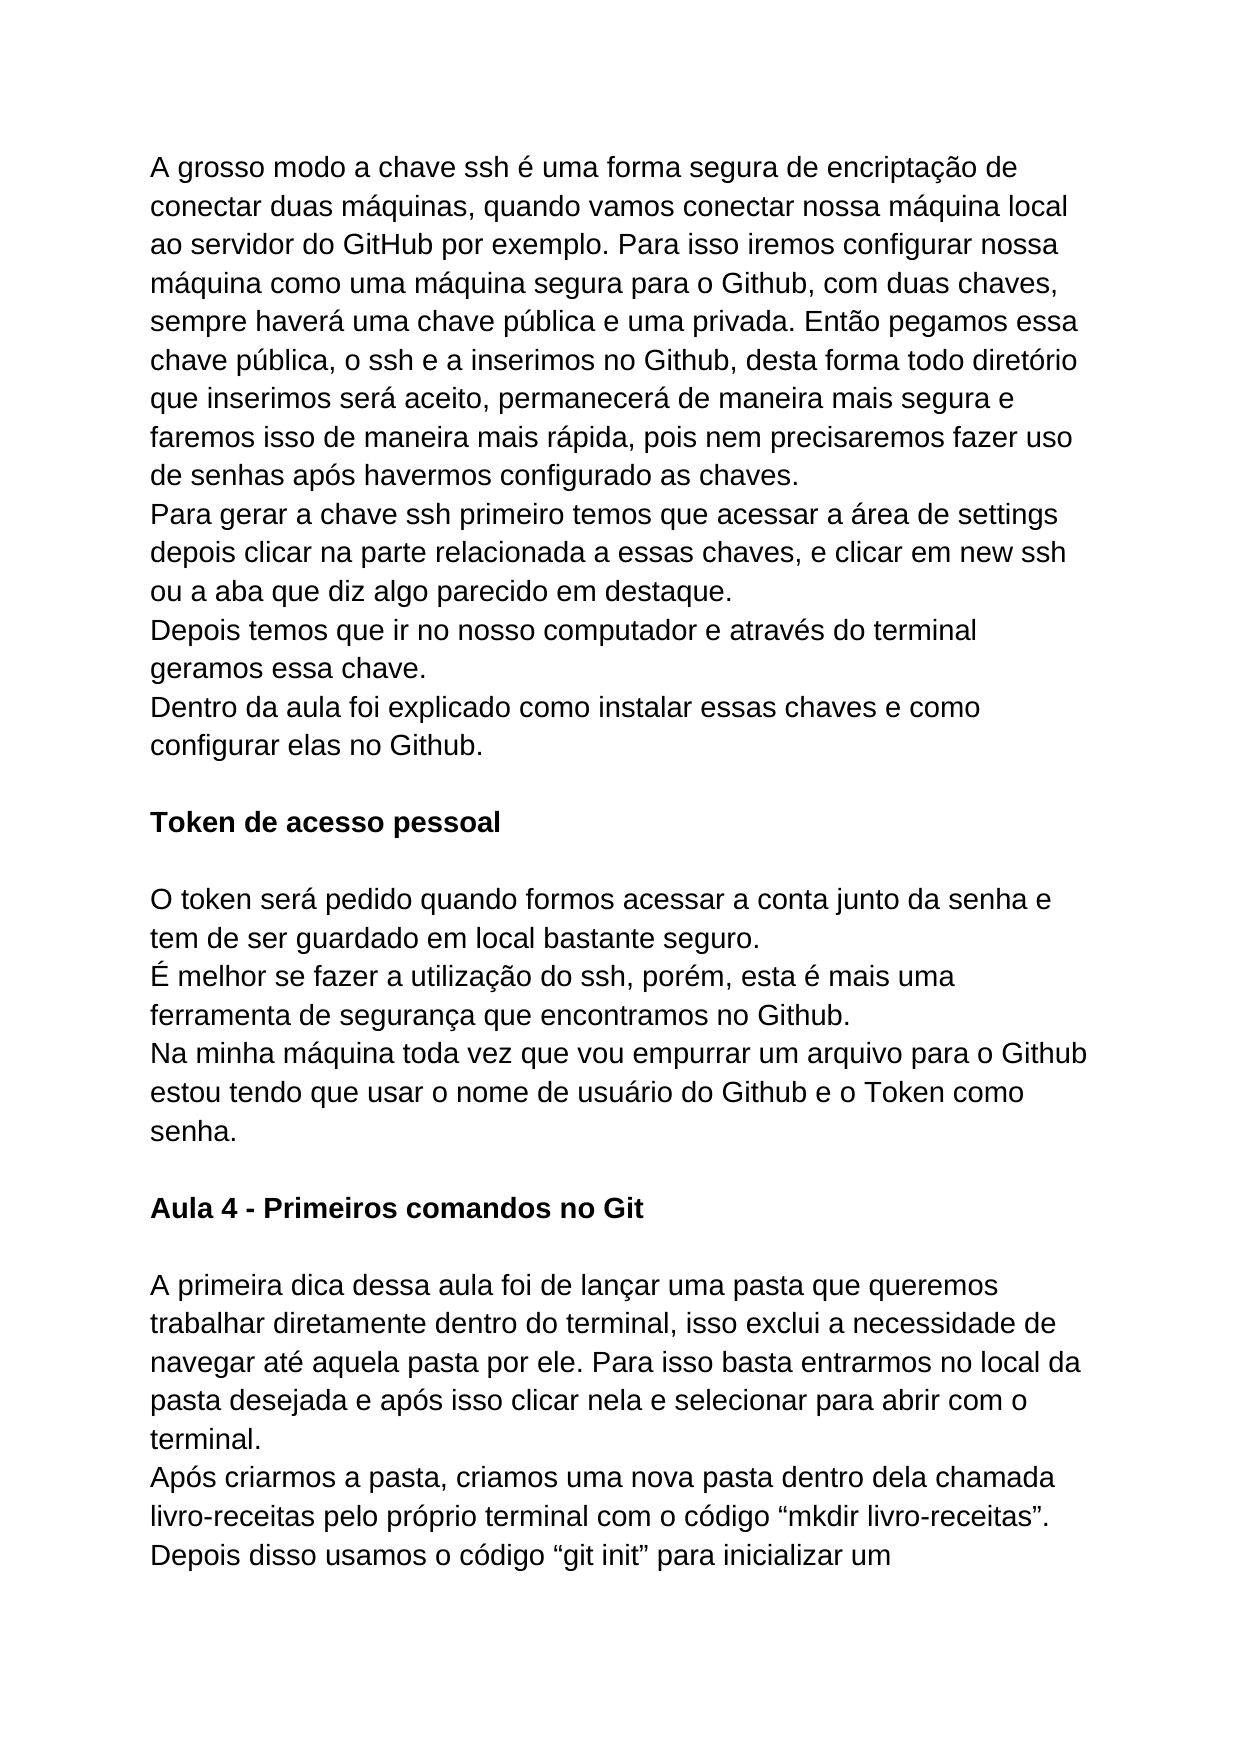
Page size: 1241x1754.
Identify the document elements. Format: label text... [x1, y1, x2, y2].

text Dentro da aula foi explicado como instalar essas chaves e como configurar elas no Github. [150, 689, 1090, 762]
text A grosso modo a chave ssh é uma forma segura de encriptação de conectar duas máquinas, quando vamos conectar nossa máquina local ao servidor do GitHub por exemplo. Para isso iremos configurar nossa máquina como uma máquina segura para o Github, com duas chaves, sempre haverá uma chave pública e uma privada. Então pegamos essa chave pública, o ssh e a inserimos no Github, desta forma todo diretório que inserimos será aceito, permanecerá de maneira mais segura e faremos isso de maneira mais rápida, pois nem precisaremos fazer uso de senhas após havermos configurado as chaves. [150, 150, 1090, 492]
text Após criarmos a pasta, criamos uma nova pasta dentro dela chamada livro-receitas pelo próprio terminal com o código “mkdir livro-receitas”. [150, 1460, 1090, 1532]
text Na minha máquina toda vez que vou empurrar um arquivo para o Github estou tendo que usar o nome de usuário do Github e o Token como senha. [150, 1036, 1090, 1147]
text É melhor se fazer a utilização do ssh, porém, esta é mais uma ferramenta de segurança que encontramos no Github. [150, 959, 1090, 1031]
text Para gerar a chave ssh primeiro temos que acessar a área de settings depois clicar na parte relacionada a essas chaves, e clicar em new ssh ou a aba que diz algo parecido em destaque. [150, 497, 1090, 607]
text A primeira dica dessa aula foi de lançar uma pasta que queremos trabalhar diretamente dentro do terminal, isso exclui a necessidade de navegar até aquela pasta por ele. Para isso basta entrarmos no local da pasta desejada e após isso clicar nela e selecionar para abrir com o terminal. [150, 1268, 1090, 1455]
text Depois temos que ir no nosso computador e através do terminal geramos essa chave. [150, 612, 1090, 684]
text Depois disso usamos o código “git init” para inicializar um [150, 1537, 1090, 1571]
text Aula 4 - Primeiros comandos no Git [150, 1191, 1090, 1224]
text Token de acesso pessoal [150, 805, 1090, 839]
text O token será pedido quando formos acessar a conta junto da senha e tem de ser guardado em local bastante seguro. [150, 882, 1090, 954]
